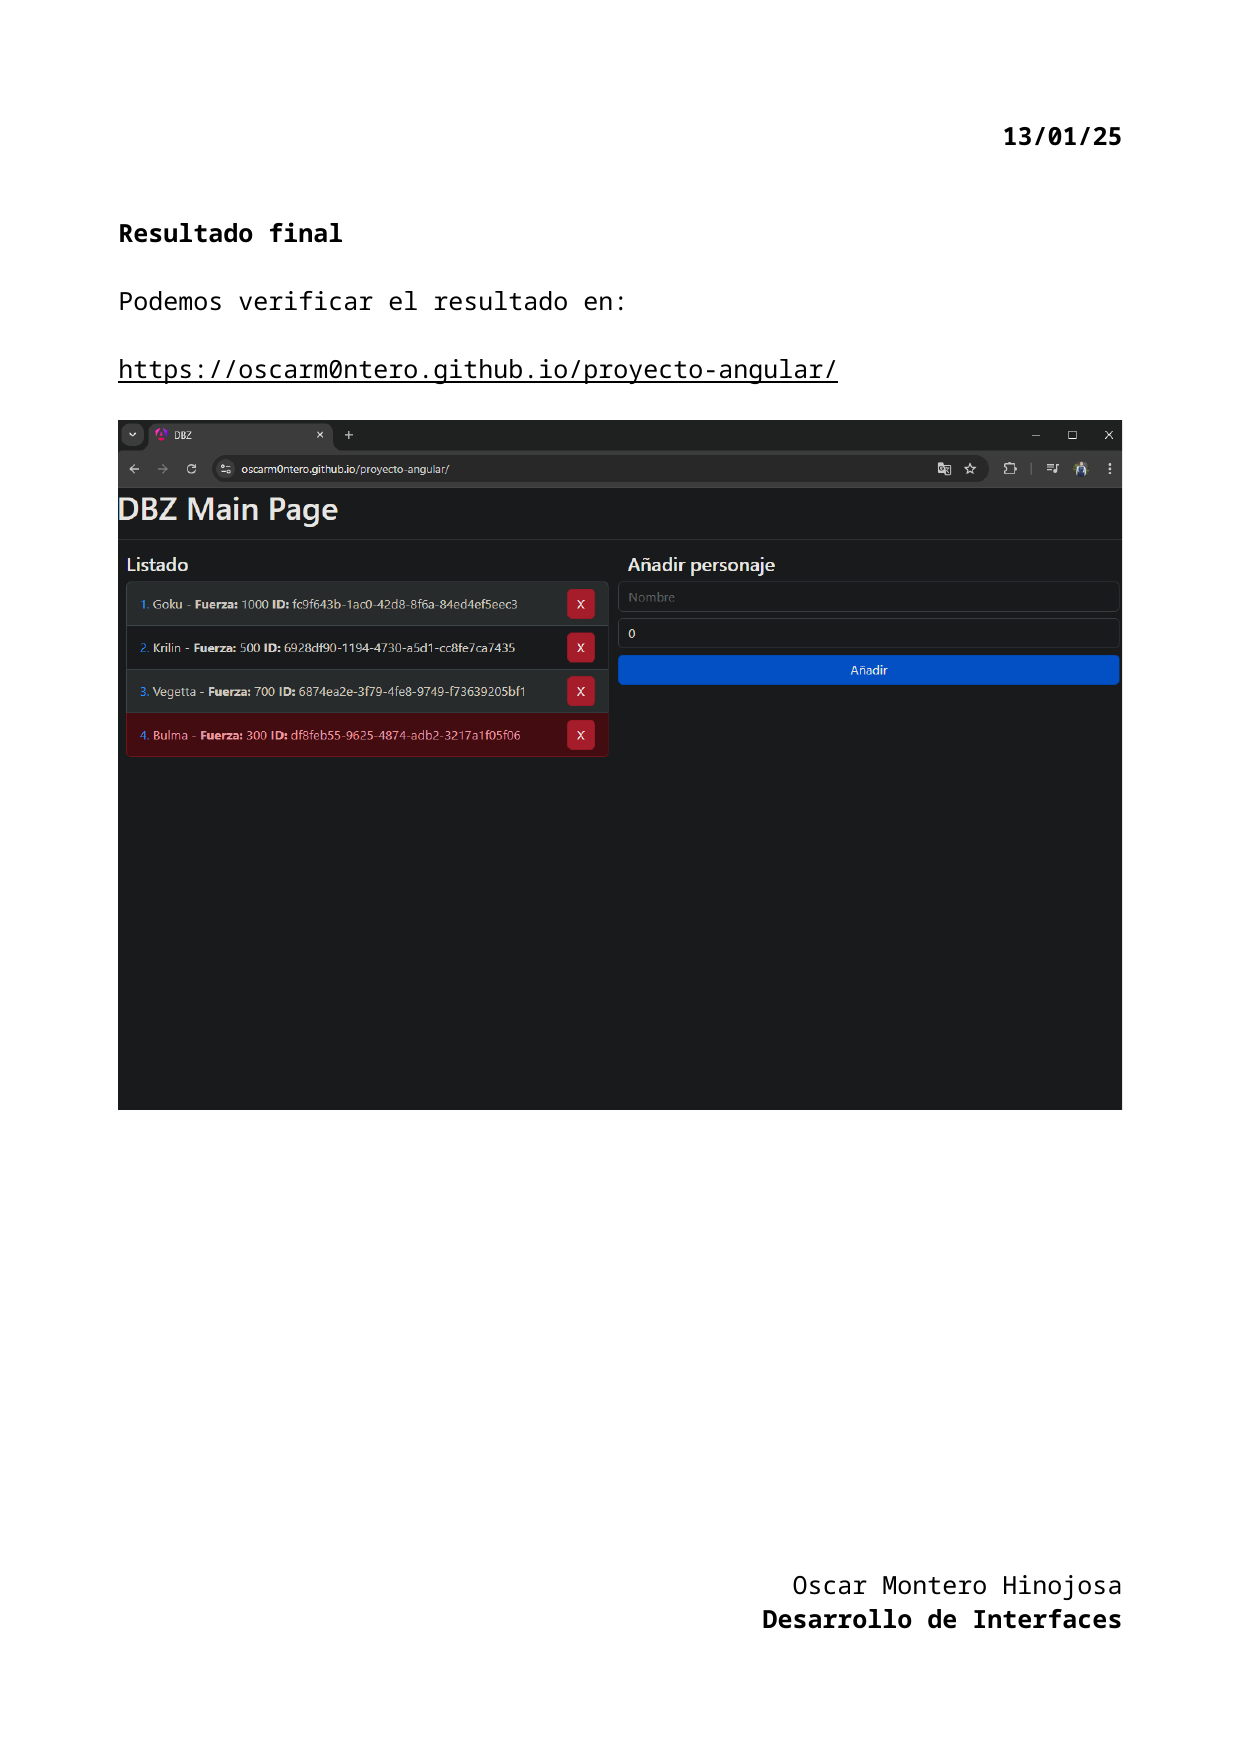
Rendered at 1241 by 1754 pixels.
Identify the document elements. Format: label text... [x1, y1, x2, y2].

text https://oscarm0ntero.github.io/proyecto-angular/ [118, 352, 1122, 386]
text Podemos verificar el resultado en: [118, 284, 1122, 318]
picture [118, 420, 1123, 1110]
text Resultado final [118, 216, 1122, 250]
